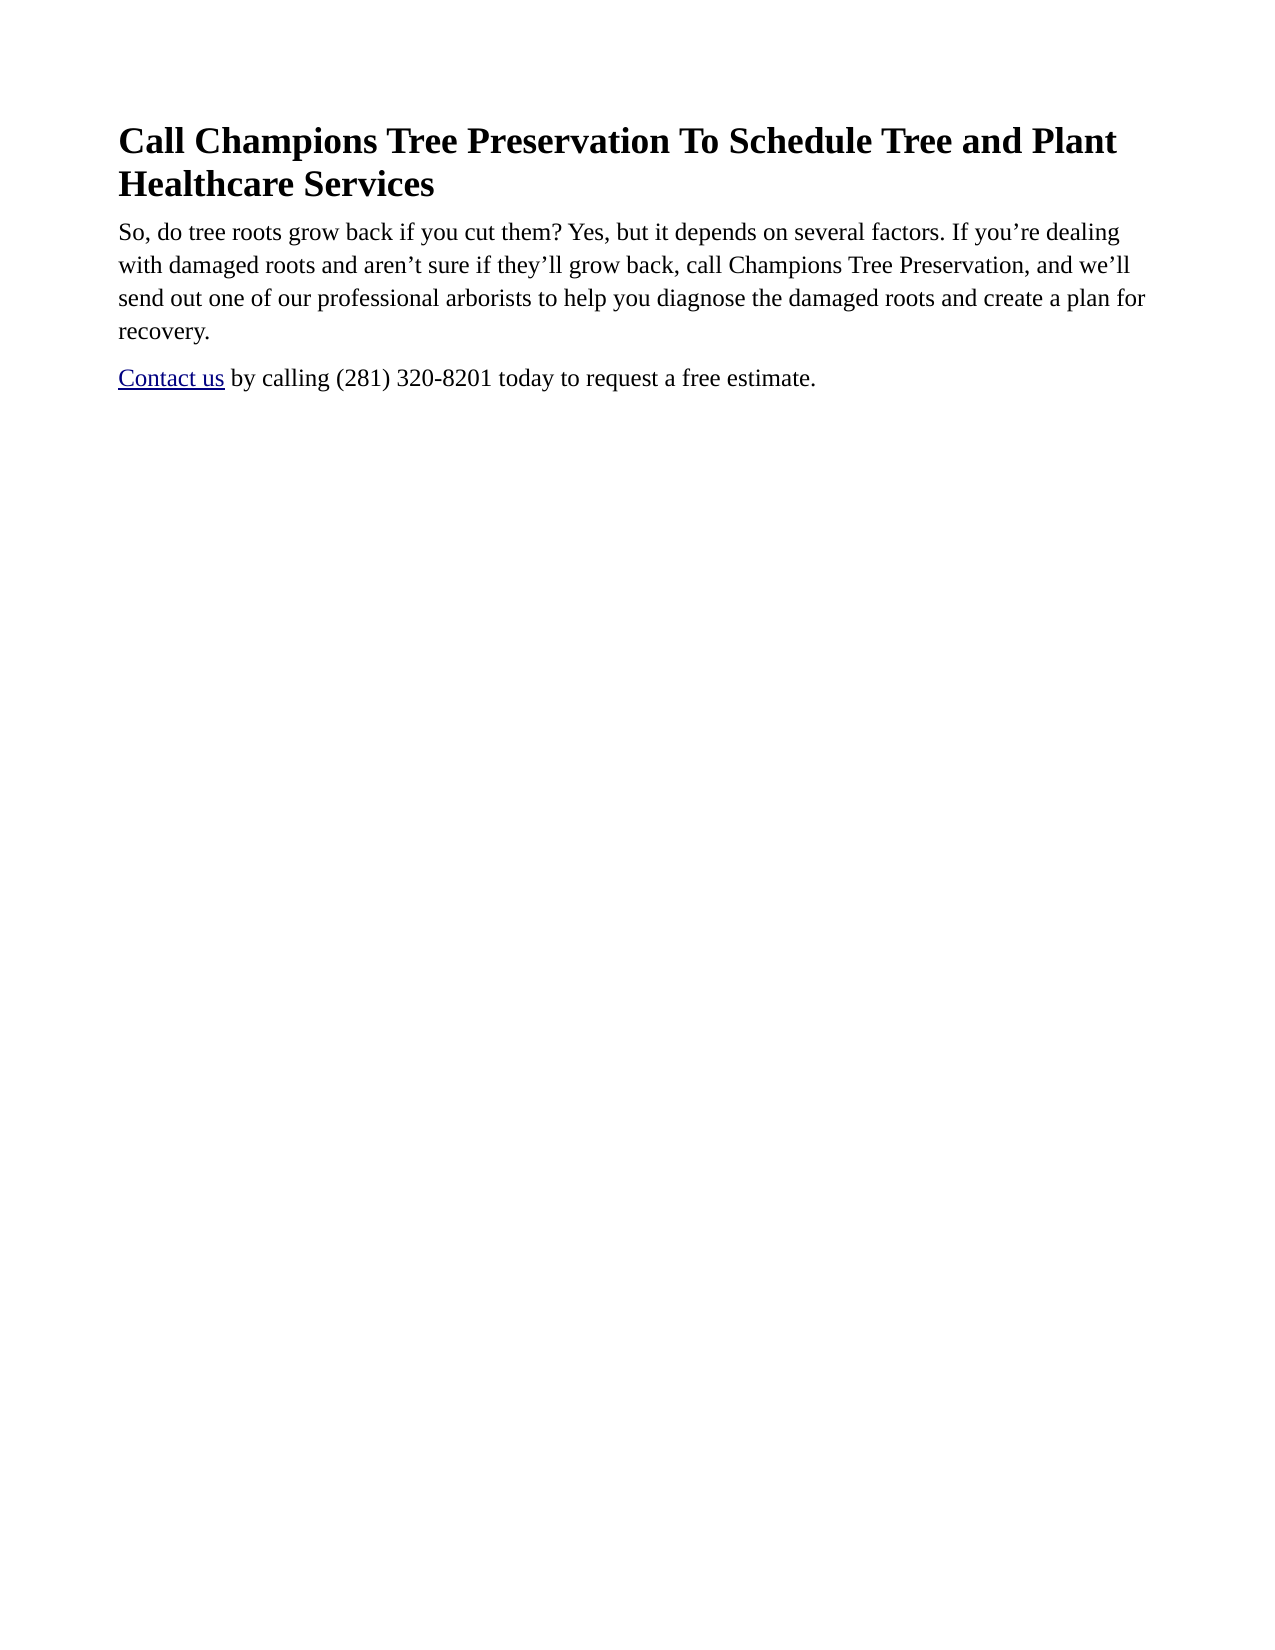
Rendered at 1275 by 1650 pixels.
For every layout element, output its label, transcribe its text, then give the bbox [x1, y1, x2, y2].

subtitle Call Champions Tree Preservation To Schedule Tree and Plant Healthcare Services [118, 118, 1157, 204]
text So, do tree roots grow back if you cut them? Yes, but it depends on several factors. If you’re dealing with damaged roots and aren’t sure if they’ll grow back, call Champions Tree Preservation, and we’ll send out one of our professional arborists to help you diagnose the damaged roots and create a plan for recovery. [118, 217, 1157, 345]
text Contact us by calling (281) 320-8201 today to request a free estimate. [118, 363, 1157, 392]
